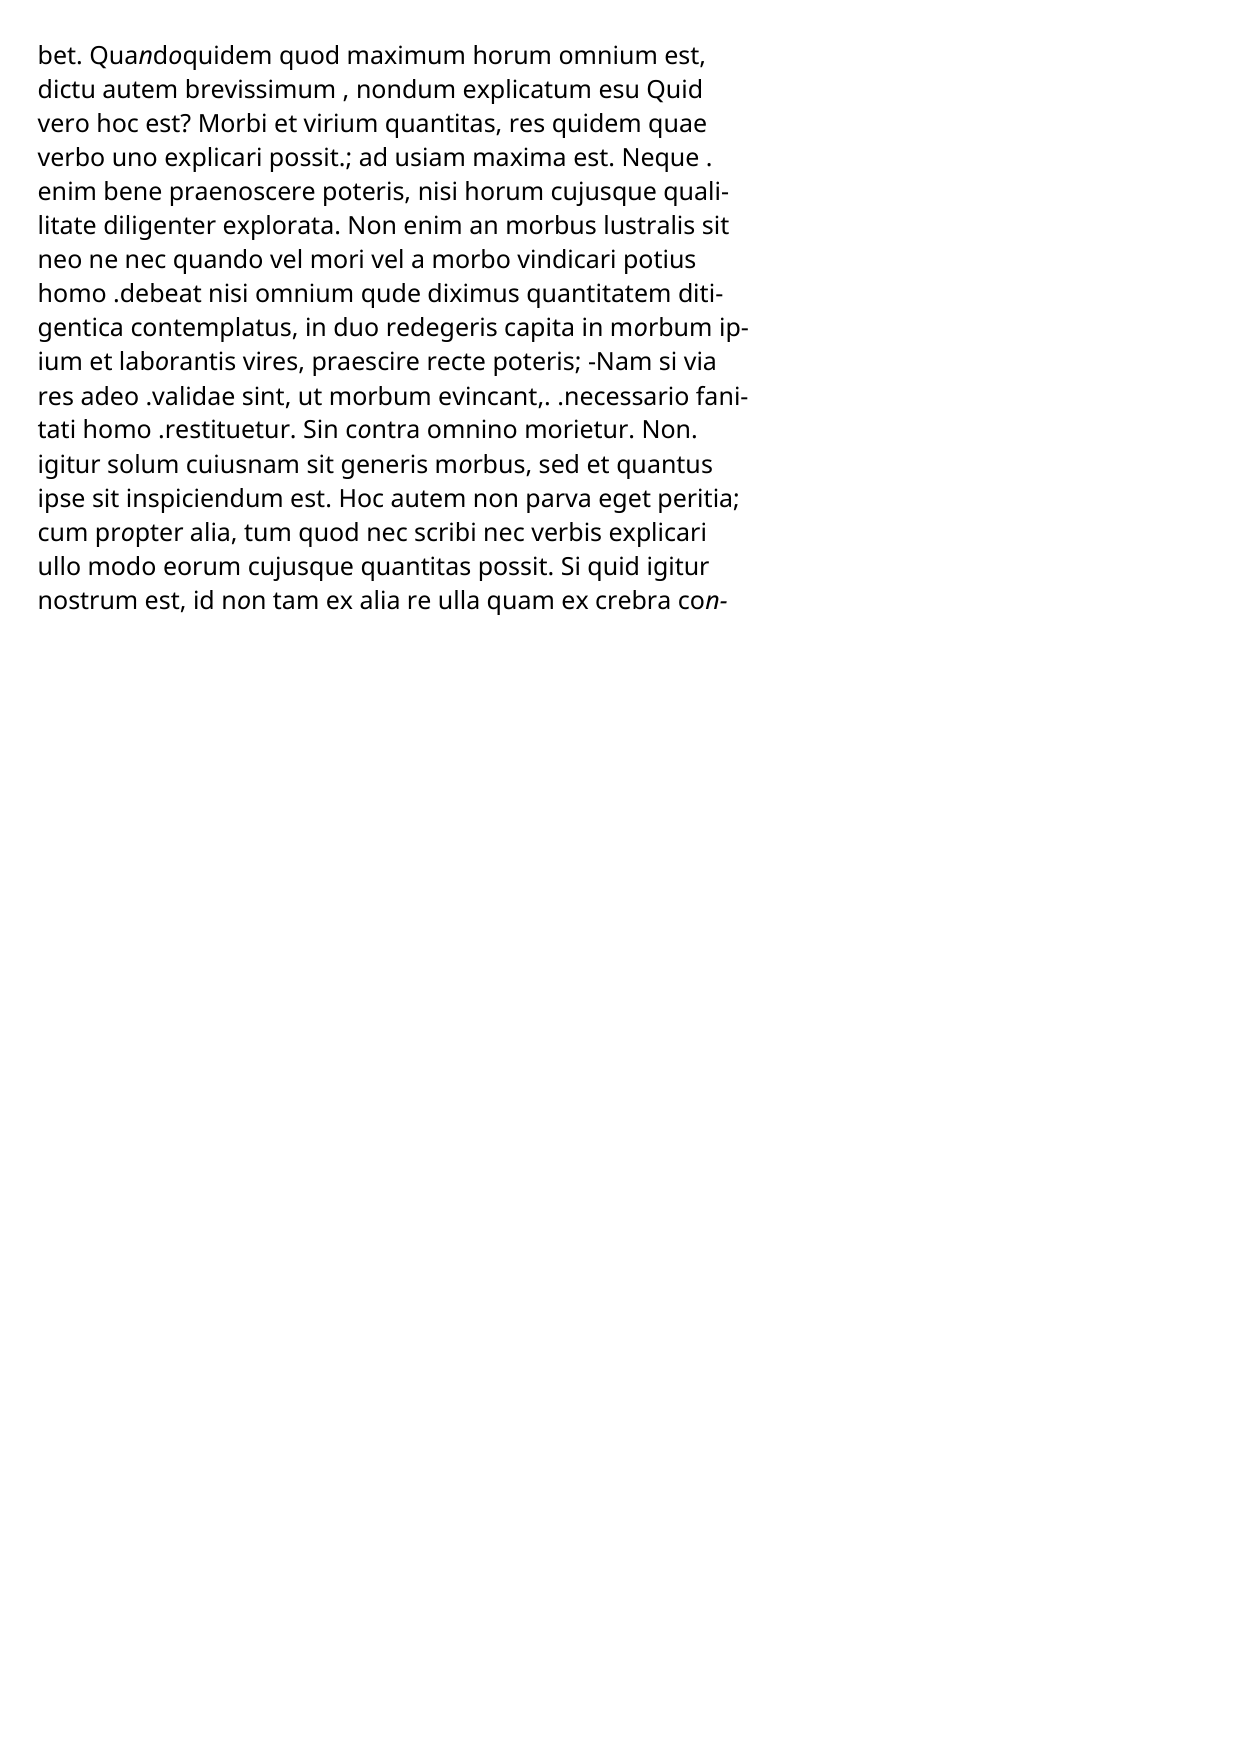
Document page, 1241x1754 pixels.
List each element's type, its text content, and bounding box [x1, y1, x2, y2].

text bet. Quandoquidem quod maximum horum omnium est, dictu autem brevissimum , nondum explicatum esu Quid vero hoc est? Morbi et virium quantitas, res quidem quae verbo uno explicari possit.; ad usiam maxima est. Neque . enim bene praenoscere poteris, nisi horum cujusque quali- litate diligenter explorata. Non enim an morbus lustralis sit neo ne nec quando vel mori vel a morbo vindicari potius homo .debeat nisi omnium qude diximus quantitatem diti- gentica contemplatus, in duo redegeris capita in morbum ip- ium et laborantis vires, praescire recte poteris; -Nam si via res adeo .validae sint, ut morbum evincant,. .necessario fani- tati homo .restituetur. Sin contra omnino morietur. Non. igitur solum cuiusnam sit generis morbus, sed et quantus ipse sit inspiciendum est. Hoc autem non parva eget peritia; cum propter alia, tum quod nec scribi nec verbis explicari ullo modo eorum cujusque quantitas possit. Si quid igitur nostrum est, id non tam ex alia re ulla quam ex crebra con- [37, 37, 1203, 617]
